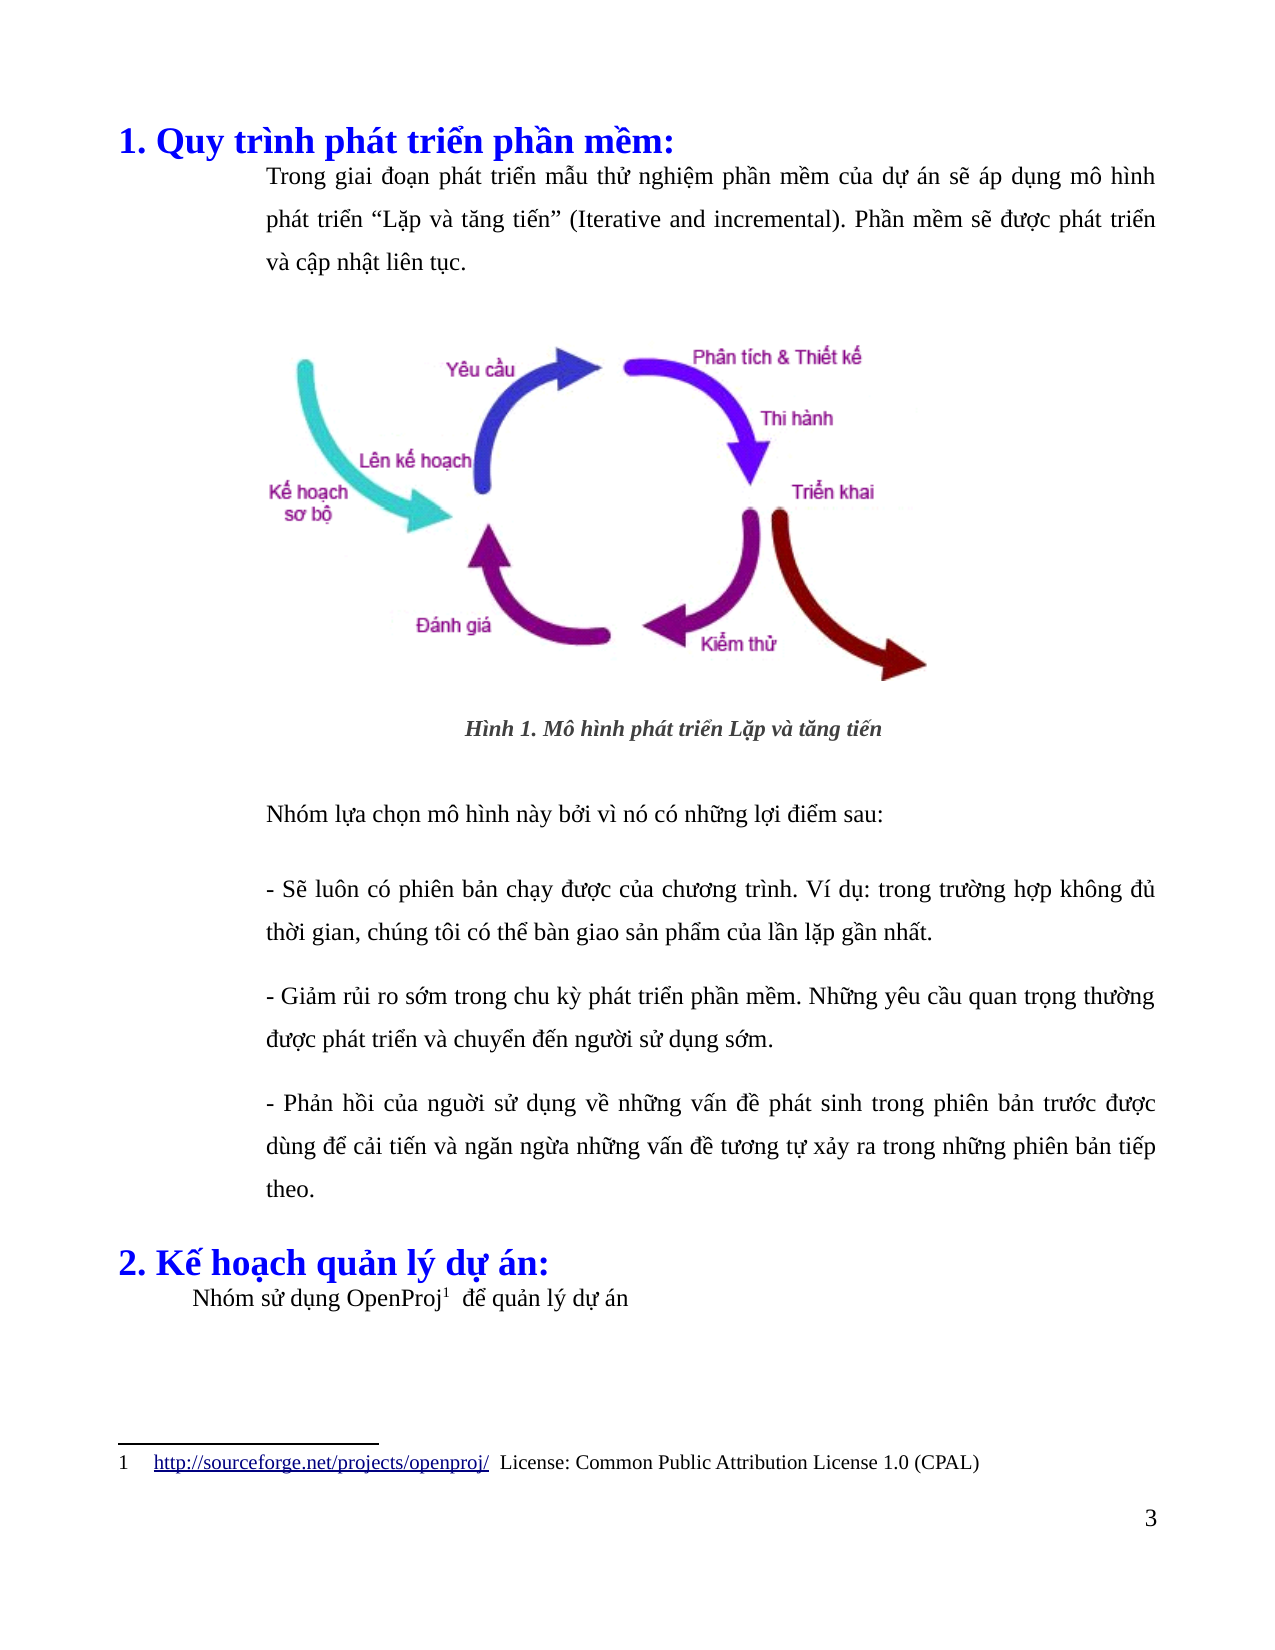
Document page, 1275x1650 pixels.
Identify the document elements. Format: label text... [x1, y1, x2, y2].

subtitle Hình 1. Mô hình phát triển Lặp và tăng tiến [192, 715, 1157, 742]
list - Sẽ luôn có phiên bản chạy được của chương trình. Ví dụ: trong trường hợp không đủ thời gian, chúng tôi có thể bàn giao sản phẩm của lần lặp gần nhất. [228, 874, 1157, 946]
picture [265, 333, 927, 681]
list http://sourceforge.net/projects/openproj/ License: Common Public Attribution License 1.0 (CPAL) [118, 1449, 1157, 1474]
list Nhóm lựa chọn mô hình này bởi vì nó có những lợi điểm sau: [192, 799, 1157, 828]
list - Giảm rủi ro sớm trong chu kỳ phát triển phần mềm. Những yêu cầu quan trọng thường được phát triển và chuyển đến người sử dụng sớm. [228, 981, 1157, 1053]
list Trong giai đoạn phát triển mẫu thử nghiệm phần mềm của dự án sẽ áp dụng mô hình phát triển “Lặp và tăng tiến” (Iterative and incremental). Phần mềm sẽ được phát triển và cập nhật liên tục. [266, 161, 1157, 276]
list Nhóm sử dụng OpenProj để quản lý dự án [192, 1283, 1157, 1312]
subtitle 1. Quy trình phát triển phần mềm: [118, 118, 1157, 161]
list - Phản hồi của nguời sử dụng về những vấn đề phát sinh trong phiên bản trước được dùng để cải tiến và ngăn ngừa những vấn đề tương tự xảy ra trong những phiên bản tiếp theo. [228, 1088, 1157, 1203]
subtitle 2. Kế hoạch quản lý dự án: [118, 1240, 1157, 1283]
